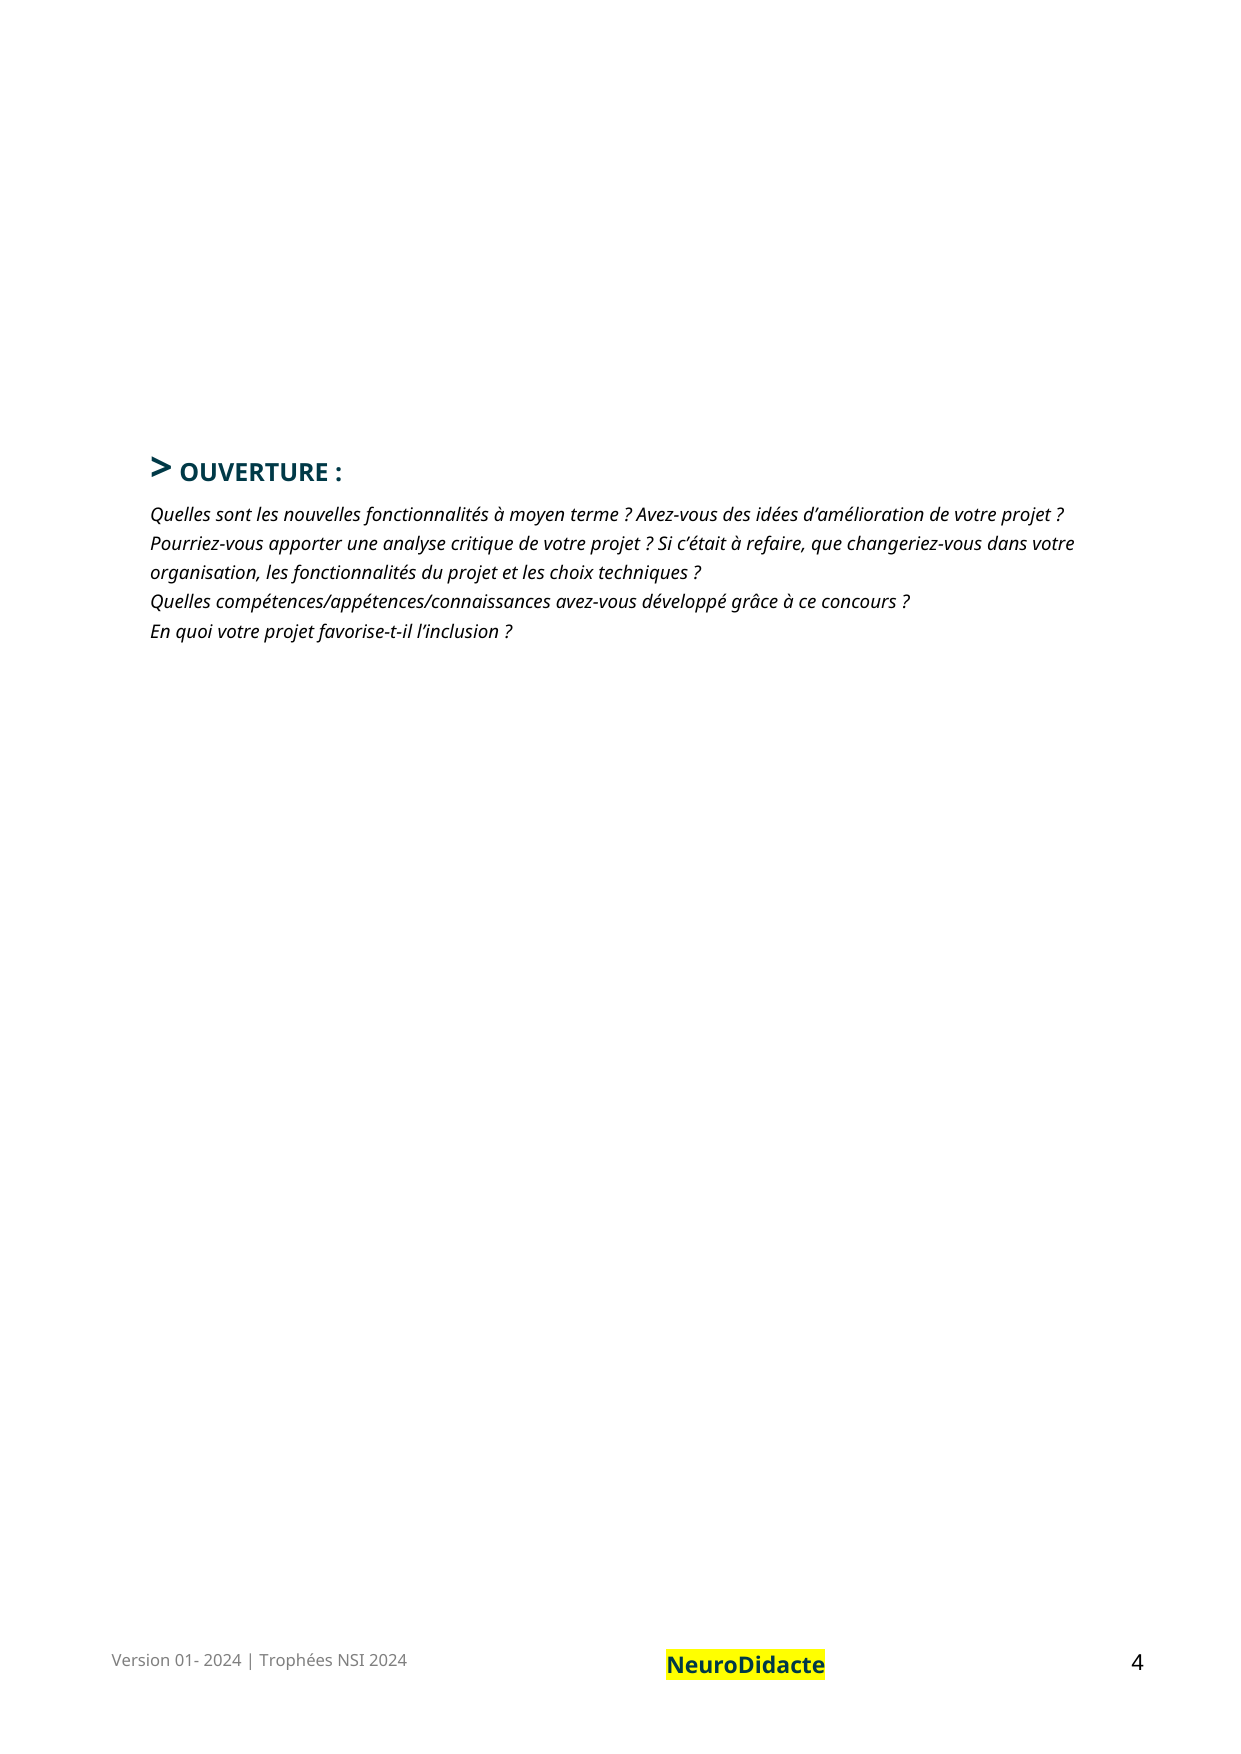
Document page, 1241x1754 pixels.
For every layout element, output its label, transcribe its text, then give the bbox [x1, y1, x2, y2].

text Pourriez-vous apporter une analyse critique de votre projet ? Si c’était à refaire, que changeriez-vous dans votre organisation, les fonctionnalités du projet et les choix techniques ? [150, 530, 1090, 585]
text Quelles compétences/appétences/connaissances avez-vous développé grâce à ce concours ? [150, 589, 1090, 614]
text Quelles sont les nouvelles fonctionnalités à moyen terme ? Avez-vous des idées d’amélioration de votre projet ? [150, 501, 1090, 526]
text > OUVERTURE : [150, 439, 1090, 493]
text En quoi votre projet favorise-t-il l’inclusion ? [150, 618, 1090, 643]
